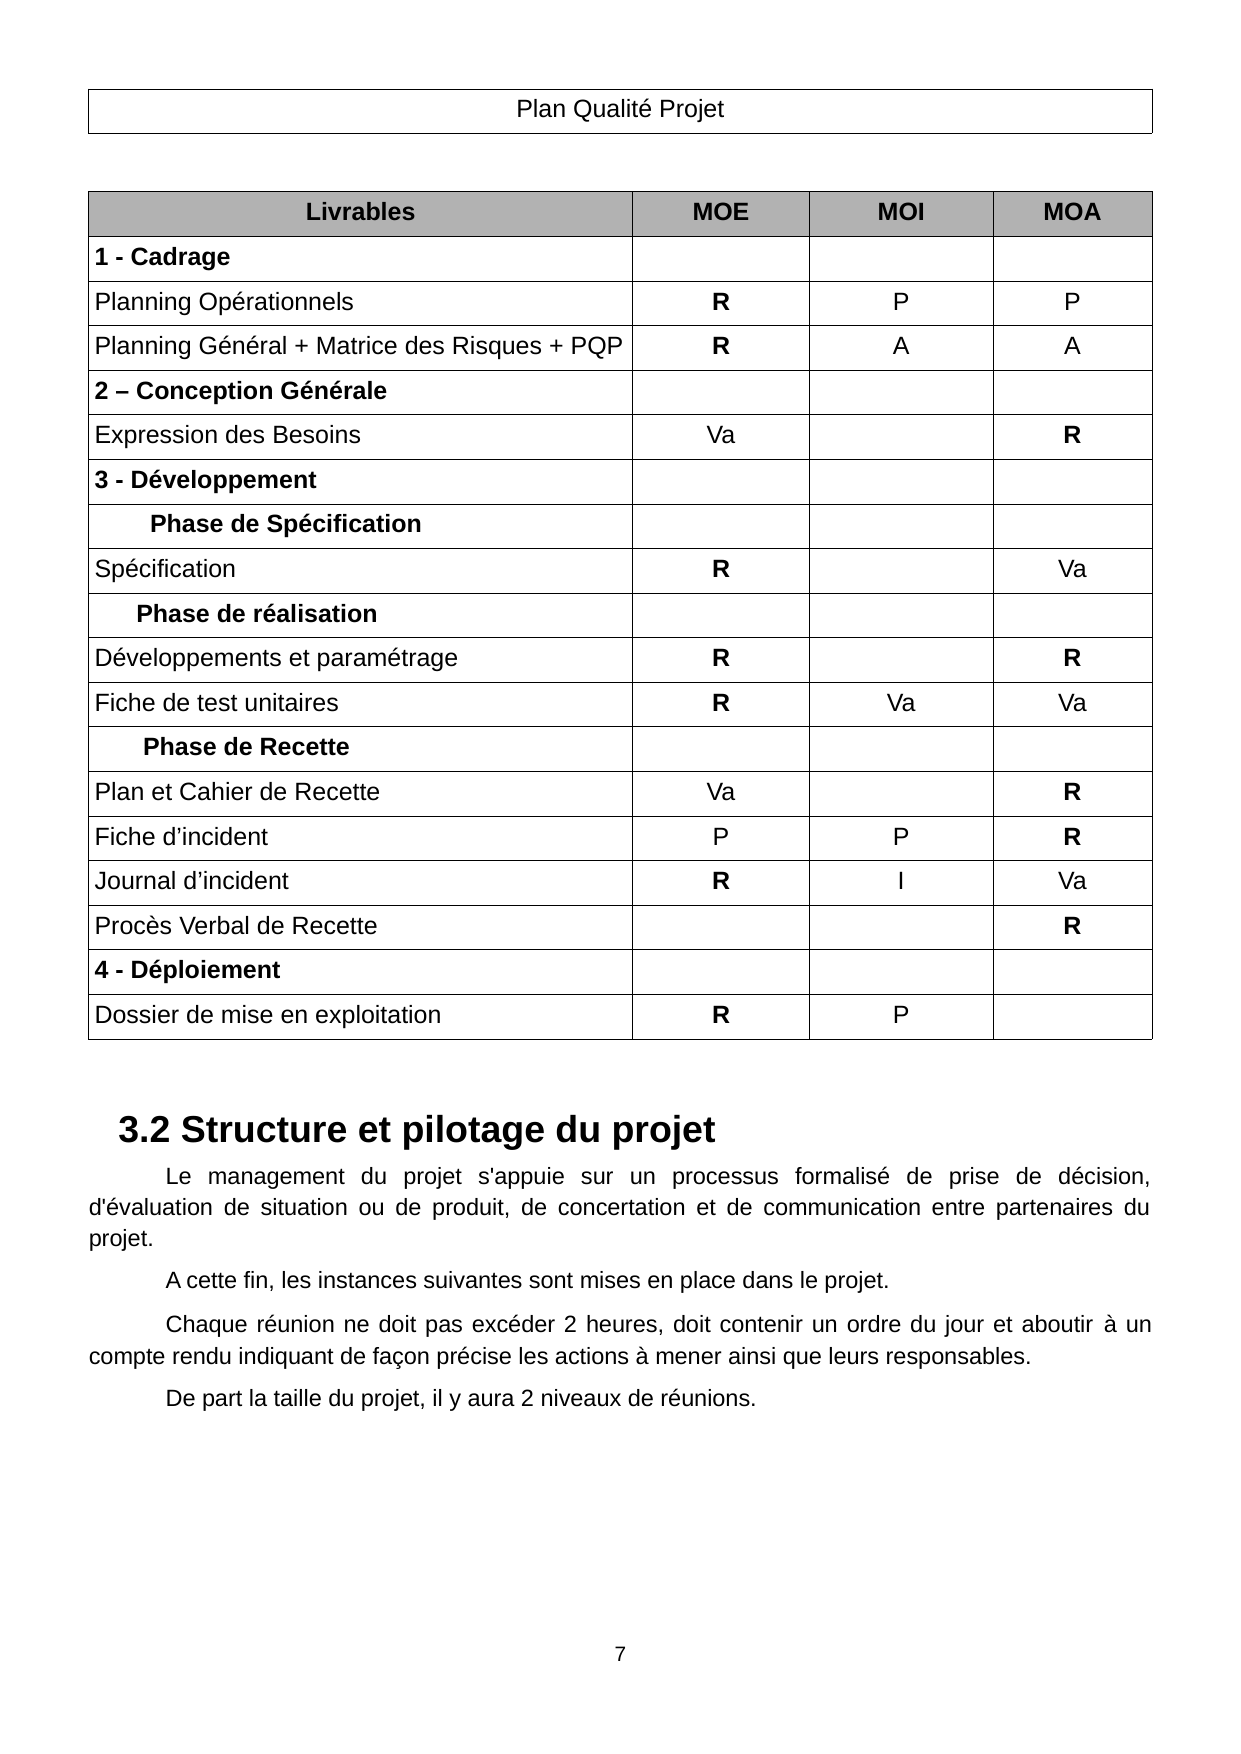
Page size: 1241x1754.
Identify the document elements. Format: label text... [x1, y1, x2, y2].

table_cell Journal d’incident [89, 861, 632, 905]
table_cell Va [994, 683, 1152, 726]
table_cell Expression des Besoins [89, 415, 632, 459]
table_cell A [994, 326, 1152, 370]
text Le management du projet s'appuie sur un processus formalisé de prise de décision, d'évaluation de situation ou de produit, de concertation et de communication entre partenaires du projet. [88, 1163, 1152, 1251]
table_cell [994, 594, 1152, 637]
table_header MOA [994, 192, 1152, 236]
table_cell 4 - Déploiement [89, 950, 632, 994]
table_cell [810, 772, 993, 816]
table_cell R [633, 861, 809, 905]
table_cell [810, 237, 993, 281]
table_cell R [633, 683, 809, 726]
table_cell R [994, 638, 1152, 682]
table_cell Planning Général + Matrice des Risques + PQP [89, 326, 632, 370]
table_cell P [810, 282, 993, 325]
table_cell R [633, 549, 809, 593]
table_cell Va [633, 415, 809, 459]
table_cell [810, 549, 993, 593]
text A cette fin, les instances suivantes sont mises en place dans le projet. [88, 1267, 1152, 1294]
table_cell 2 – Conception Générale [89, 371, 632, 414]
table_cell [810, 594, 993, 637]
table_cell Phase de réalisation [89, 594, 632, 637]
table_cell 1 - Cadrage [89, 237, 632, 281]
table_cell [994, 727, 1152, 771]
text De part la taille du projet, il y aura 2 niveaux de réunions. [88, 1385, 1152, 1412]
table_cell [633, 594, 809, 637]
table_cell [994, 995, 1152, 1038]
table_cell R [633, 995, 809, 1038]
table_cell R [994, 906, 1152, 949]
table_cell Va [810, 683, 993, 726]
table_cell [810, 371, 993, 414]
table_cell [810, 415, 993, 459]
table_cell [994, 505, 1152, 548]
table_cell [633, 950, 809, 994]
table_cell [810, 906, 993, 949]
table_header Livrables [89, 192, 632, 236]
table_cell [994, 237, 1152, 281]
table_cell Développements et paramétrage [89, 638, 632, 682]
table_cell Planning Opérationnels [89, 282, 632, 325]
table_cell [810, 950, 993, 994]
table_cell Va [633, 772, 809, 816]
table_cell [633, 460, 809, 503]
table_cell I [810, 861, 993, 905]
table_cell [994, 371, 1152, 414]
table_cell R [633, 282, 809, 325]
table_cell R [633, 326, 809, 370]
table_cell [633, 906, 809, 949]
table_cell Phase de Recette [89, 727, 632, 771]
table_cell [810, 505, 993, 548]
table_cell Procès Verbal de Recette [89, 906, 632, 949]
table_header MOE [633, 192, 809, 236]
table_cell Va [994, 549, 1152, 593]
table_cell Spécification [89, 549, 632, 593]
text Chaque réunion ne doit pas excéder 2 heures, doit contenir un ordre du jour et aboutir à un compte rendu indiquant de façon précise les actions à mener ainsi que leurs responsables. [88, 1309, 1152, 1369]
table_cell [810, 727, 993, 771]
table_cell 3 - Développement [89, 460, 632, 503]
table_cell Phase de Spécification [89, 505, 632, 548]
table_cell [633, 727, 809, 771]
table_cell Fiche d’incident [89, 817, 632, 860]
table_cell P [994, 282, 1152, 325]
table_cell R [994, 415, 1152, 459]
table_cell [994, 950, 1152, 994]
table_cell P [810, 817, 993, 860]
table_cell P [633, 817, 809, 860]
table_cell Plan et Cahier de Recette [89, 772, 632, 816]
table_cell R [994, 817, 1152, 860]
table_cell Fiche de test unitaires [89, 683, 632, 726]
table_cell Dossier de mise en exploitation [89, 995, 632, 1038]
subtitle Structure et pilotage du projet [88, 1107, 1152, 1150]
table_cell A [810, 326, 993, 370]
table_cell [810, 460, 993, 503]
table_cell P [810, 995, 993, 1038]
table_cell Va [994, 861, 1152, 905]
table_header MOI [810, 192, 993, 236]
table_cell [633, 505, 809, 548]
table_cell [810, 638, 993, 682]
table_cell [633, 237, 809, 281]
table_cell R [994, 772, 1152, 816]
table_cell R [633, 638, 809, 682]
table_cell [633, 371, 809, 414]
table_cell [994, 460, 1152, 503]
